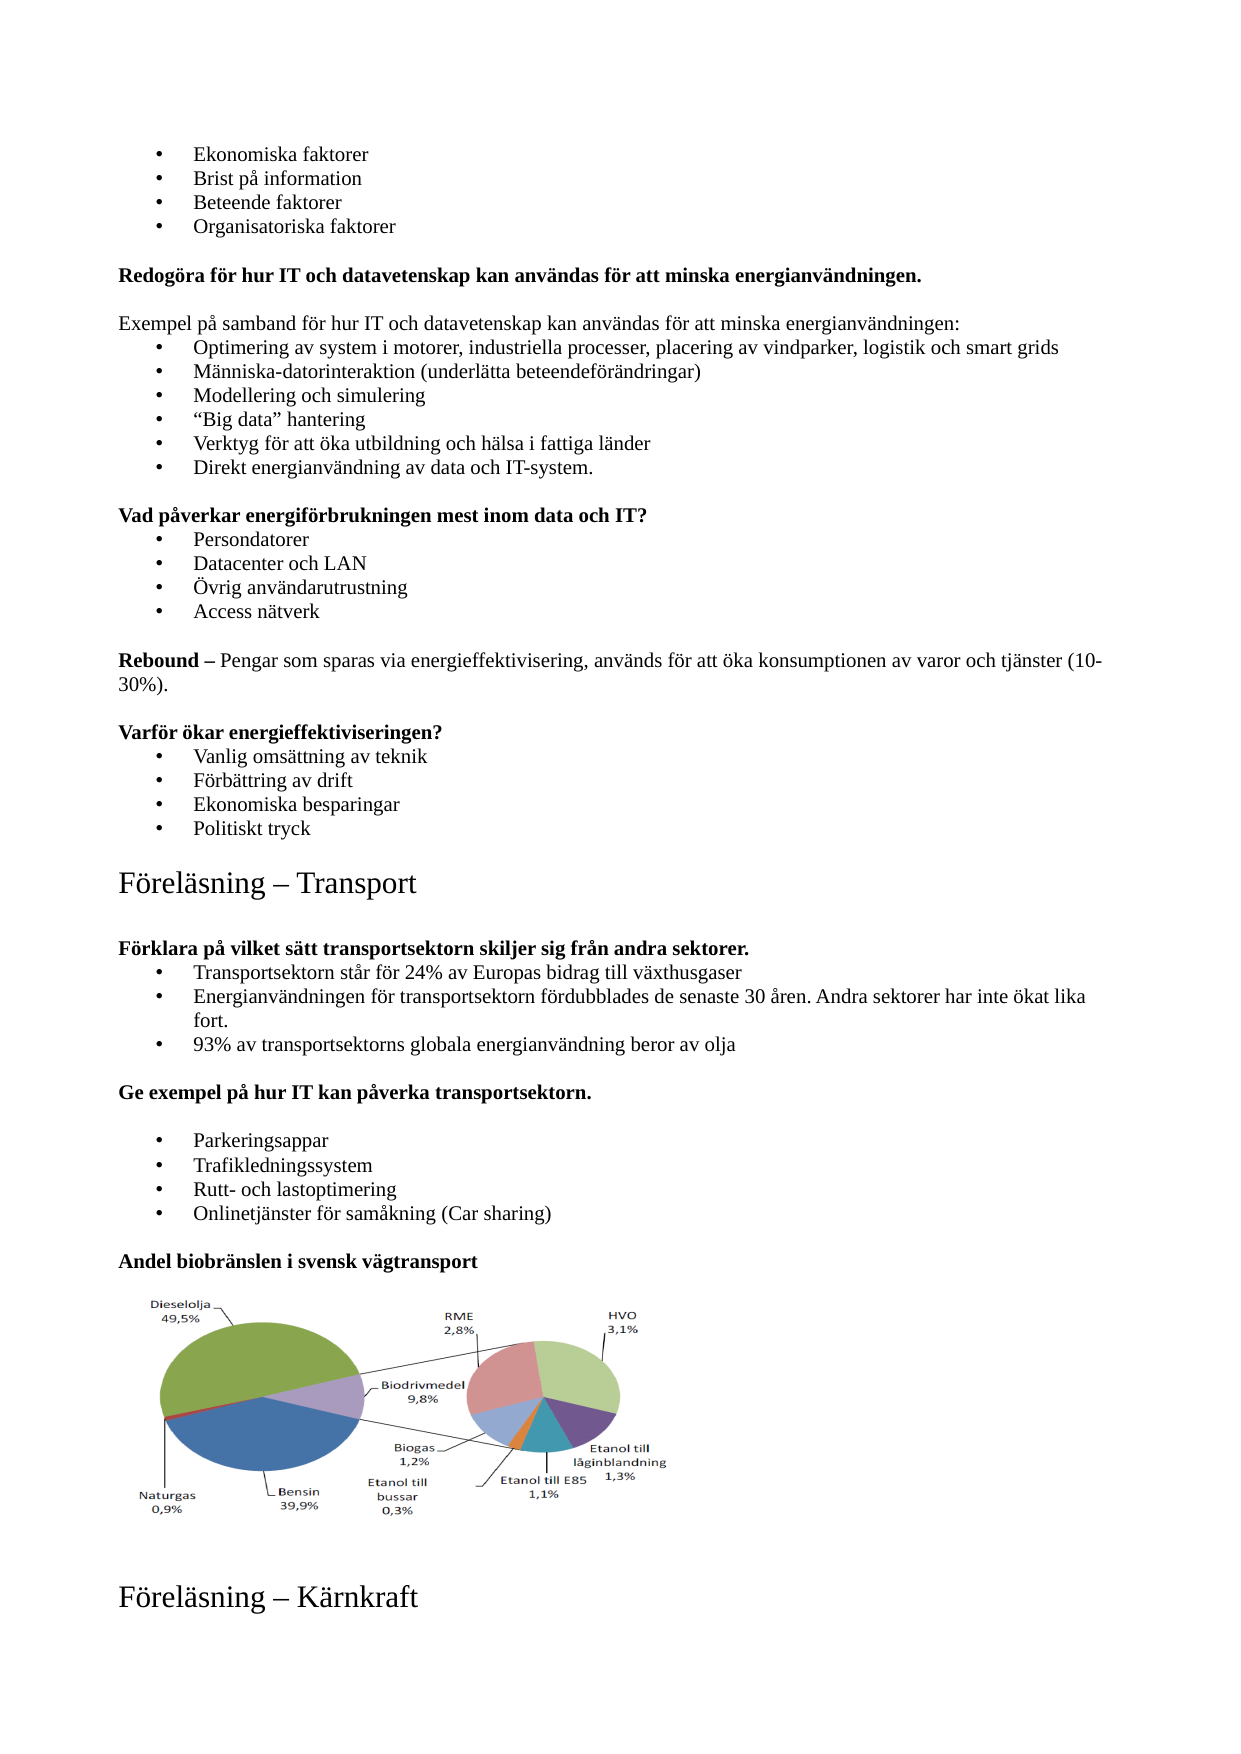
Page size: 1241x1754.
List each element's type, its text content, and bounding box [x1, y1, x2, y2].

list Energianvändningen för transportsektorn fördubblades de senaste 30 åren. Andra sektorer har inte ökat lika fort. [156, 984, 1122, 1032]
list Beteende faktorer [156, 190, 1122, 214]
list Ekonomiska faktorer [156, 142, 1122, 166]
text Föreläsning – Kärnkraft [118, 1578, 1122, 1614]
text Vad påverkar energiförbrukningen mest inom data och IT? [118, 503, 1122, 527]
list Förbättring av drift [156, 768, 1122, 792]
text Föreläsning – Transport [118, 864, 1122, 900]
picture [129, 1291, 669, 1518]
text Förklara på vilket sätt transportsektorn skiljer sig från andra sektorer. [118, 936, 1122, 960]
list Direkt energianvändning av data och IT-system. [156, 455, 1122, 479]
list 93% av transportsektorns globala energianvändning beror av olja [156, 1032, 1122, 1056]
list Ekonomiska besparingar [156, 792, 1122, 816]
list Verktyg för att öka utbildning och hälsa i fattiga länder [156, 431, 1122, 455]
list Parkeringsappar [156, 1128, 1122, 1152]
list Organisatoriska faktorer [156, 214, 1122, 238]
list Optimering av system i motorer, industriella processer, placering av vindparker, logistik och smart grids [156, 335, 1122, 359]
list Datacenter och LAN [156, 551, 1122, 575]
text Andel biobränslen i svensk vägtransport [118, 1249, 1122, 1273]
list Övrig användarutrustning [156, 575, 1122, 599]
list Persondatorer [156, 527, 1122, 551]
list Modellering och simulering [156, 383, 1122, 407]
text Varför ökar energieffektiviseringen? [118, 720, 1122, 744]
list Trafikledningssystem [156, 1152, 1122, 1177]
list Access nätverk [156, 599, 1122, 623]
list Vanlig omsättning av teknik [156, 744, 1122, 768]
list Transportsektorn står för 24% av Europas bidrag till växthusgaser [156, 960, 1122, 984]
list Rutt- och lastoptimering [156, 1177, 1122, 1201]
list “Big data” ­hantering [156, 407, 1122, 431]
text Ge exempel på hur IT kan påverka transportsektorn. [118, 1080, 1122, 1104]
text Exempel på samband för hur IT och datavetenskap kan användas för att minska energianvändningen: [118, 311, 1122, 335]
list Politiskt tryck [156, 816, 1122, 840]
text Redogöra för hur IT och datavetenskap kan användas för att minska energianvändningen. [118, 262, 1122, 287]
list Brist på information [156, 166, 1122, 190]
list Onlinetjänster för samåkning (Car sharing) [156, 1201, 1122, 1225]
list Människa-­datorinteraktion (underlätta beteendeförändringar) [156, 359, 1122, 383]
text Rebound – Pengar som sparas via energieffektivisering, används för att öka konsumptionen av varor och tjänster (10-30%). [118, 647, 1122, 696]
